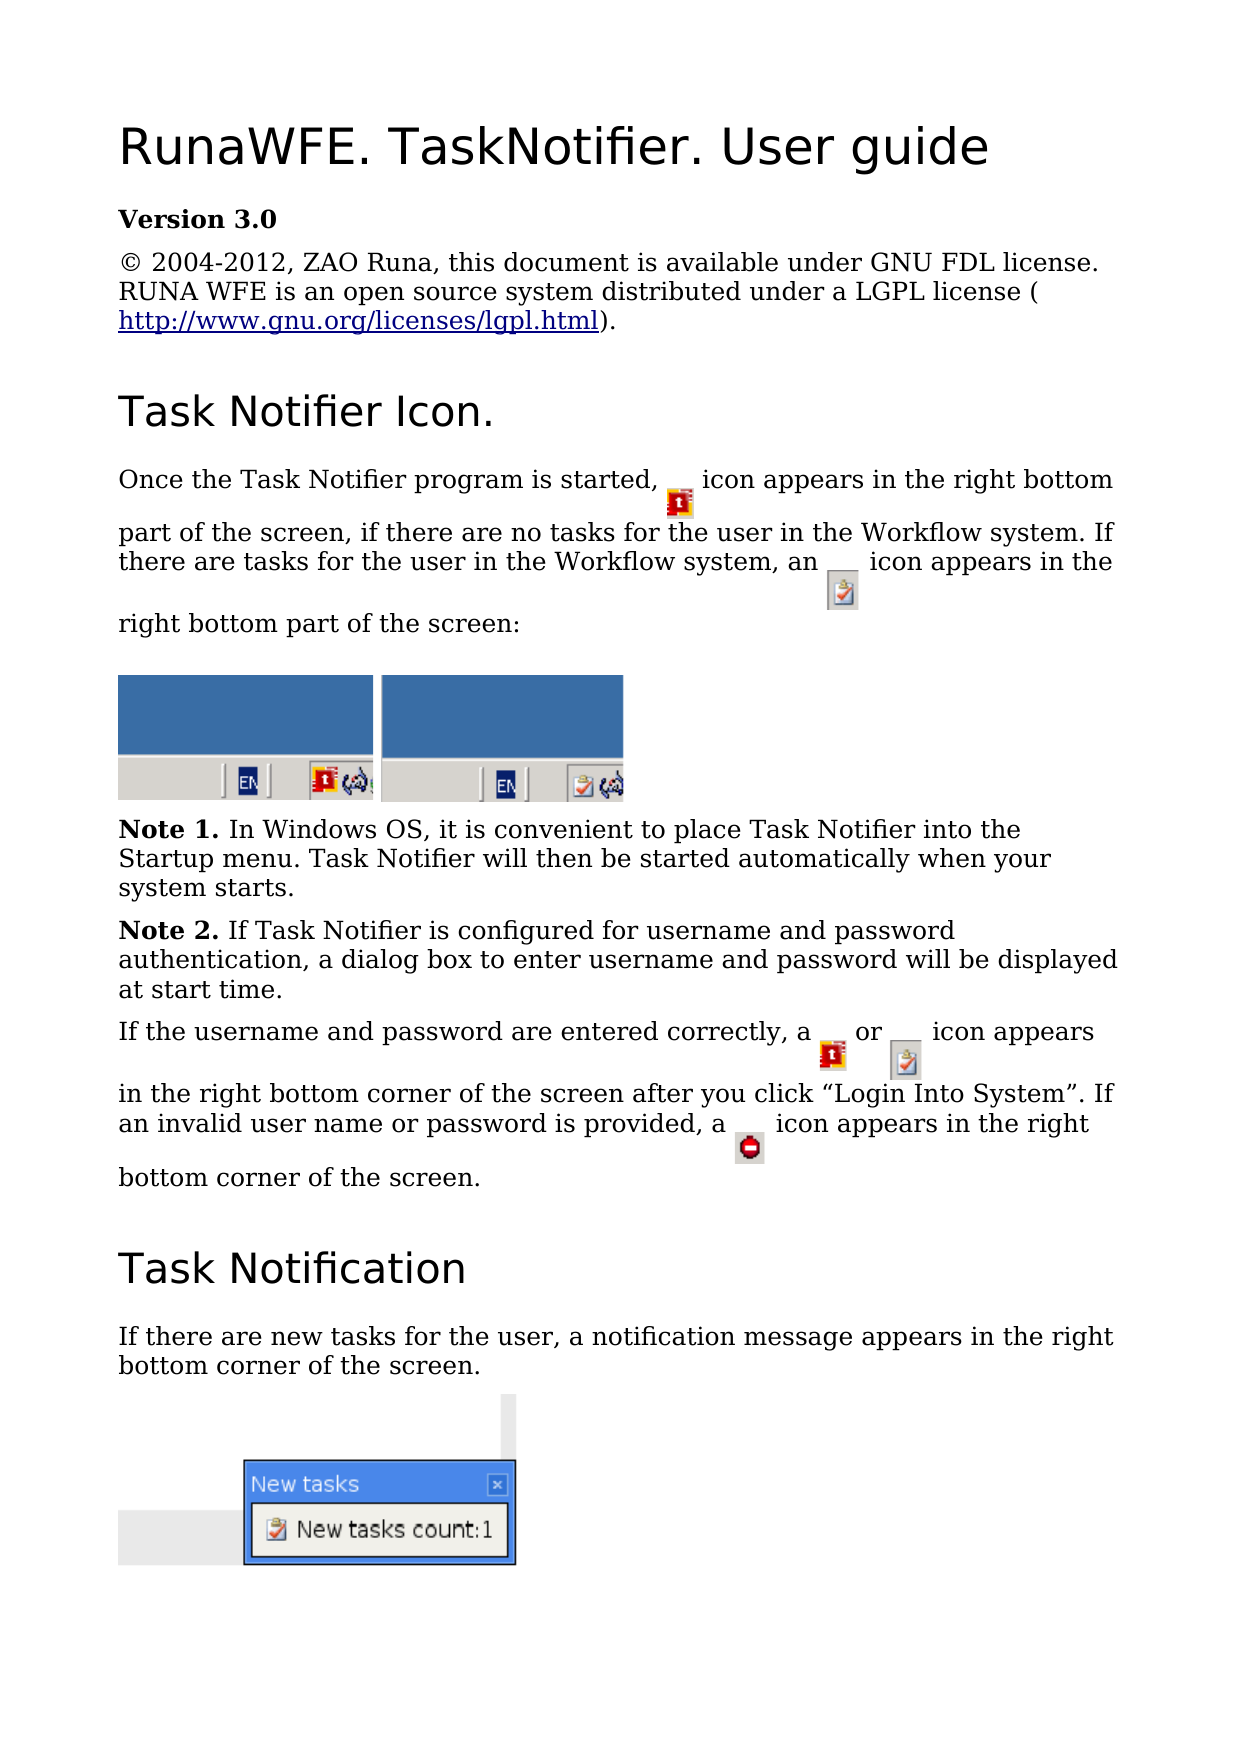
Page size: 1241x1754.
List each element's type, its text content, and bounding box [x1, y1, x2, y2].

text Once the Task Notifier program is started, icon appears in the right bottom part of the screen, if there are no tasks for the user in the Workflow system. If there are tasks for the user in the Workflow system, an icon appears in the right bottom part of the screen: [118, 465, 1122, 639]
text © 2004-2012, ZAO Runa, this document is available under GNU FDL license. RUNA WFE is an open source system distributed under a LGPL license ( http://www.gnu.org/licenses/lgpl.html). [118, 248, 1122, 335]
picture [889, 1040, 925, 1080]
picture [118, 1394, 521, 1567]
text If the username and password are entered correctly, a or icon appears in the right bottom corner of the screen after you click “Login Into System”. If an invalid user name or password is provided, a icon appears in the right bottom corner of the screen. [118, 1017, 1122, 1193]
text Version 3.0 [118, 205, 1122, 234]
picture [734, 1132, 768, 1164]
picture [667, 488, 694, 519]
subtitle RunaWFE. TaskNotifier. User guide [118, 118, 1122, 176]
text If there are new tasks for the user, a notification message appears in the right bottom corner of the screen. [118, 1322, 1122, 1381]
picture [118, 675, 374, 800]
picture [819, 1040, 847, 1071]
subtitle Task Notifier Icon. [118, 388, 1122, 436]
text Note 2. If Task Notifier is configured for username and password authentication, a dialog box to enter username and password will be displayed at start time. [118, 916, 1122, 1004]
picture [826, 570, 862, 610]
text Note 1. In Windows OS, it is convenient to place Task Notifier into the Startup menu. Task Notifier will then be started automatically when your system starts. [118, 815, 1122, 903]
subtitle Task Notification [118, 1245, 1122, 1294]
picture [381, 675, 624, 802]
